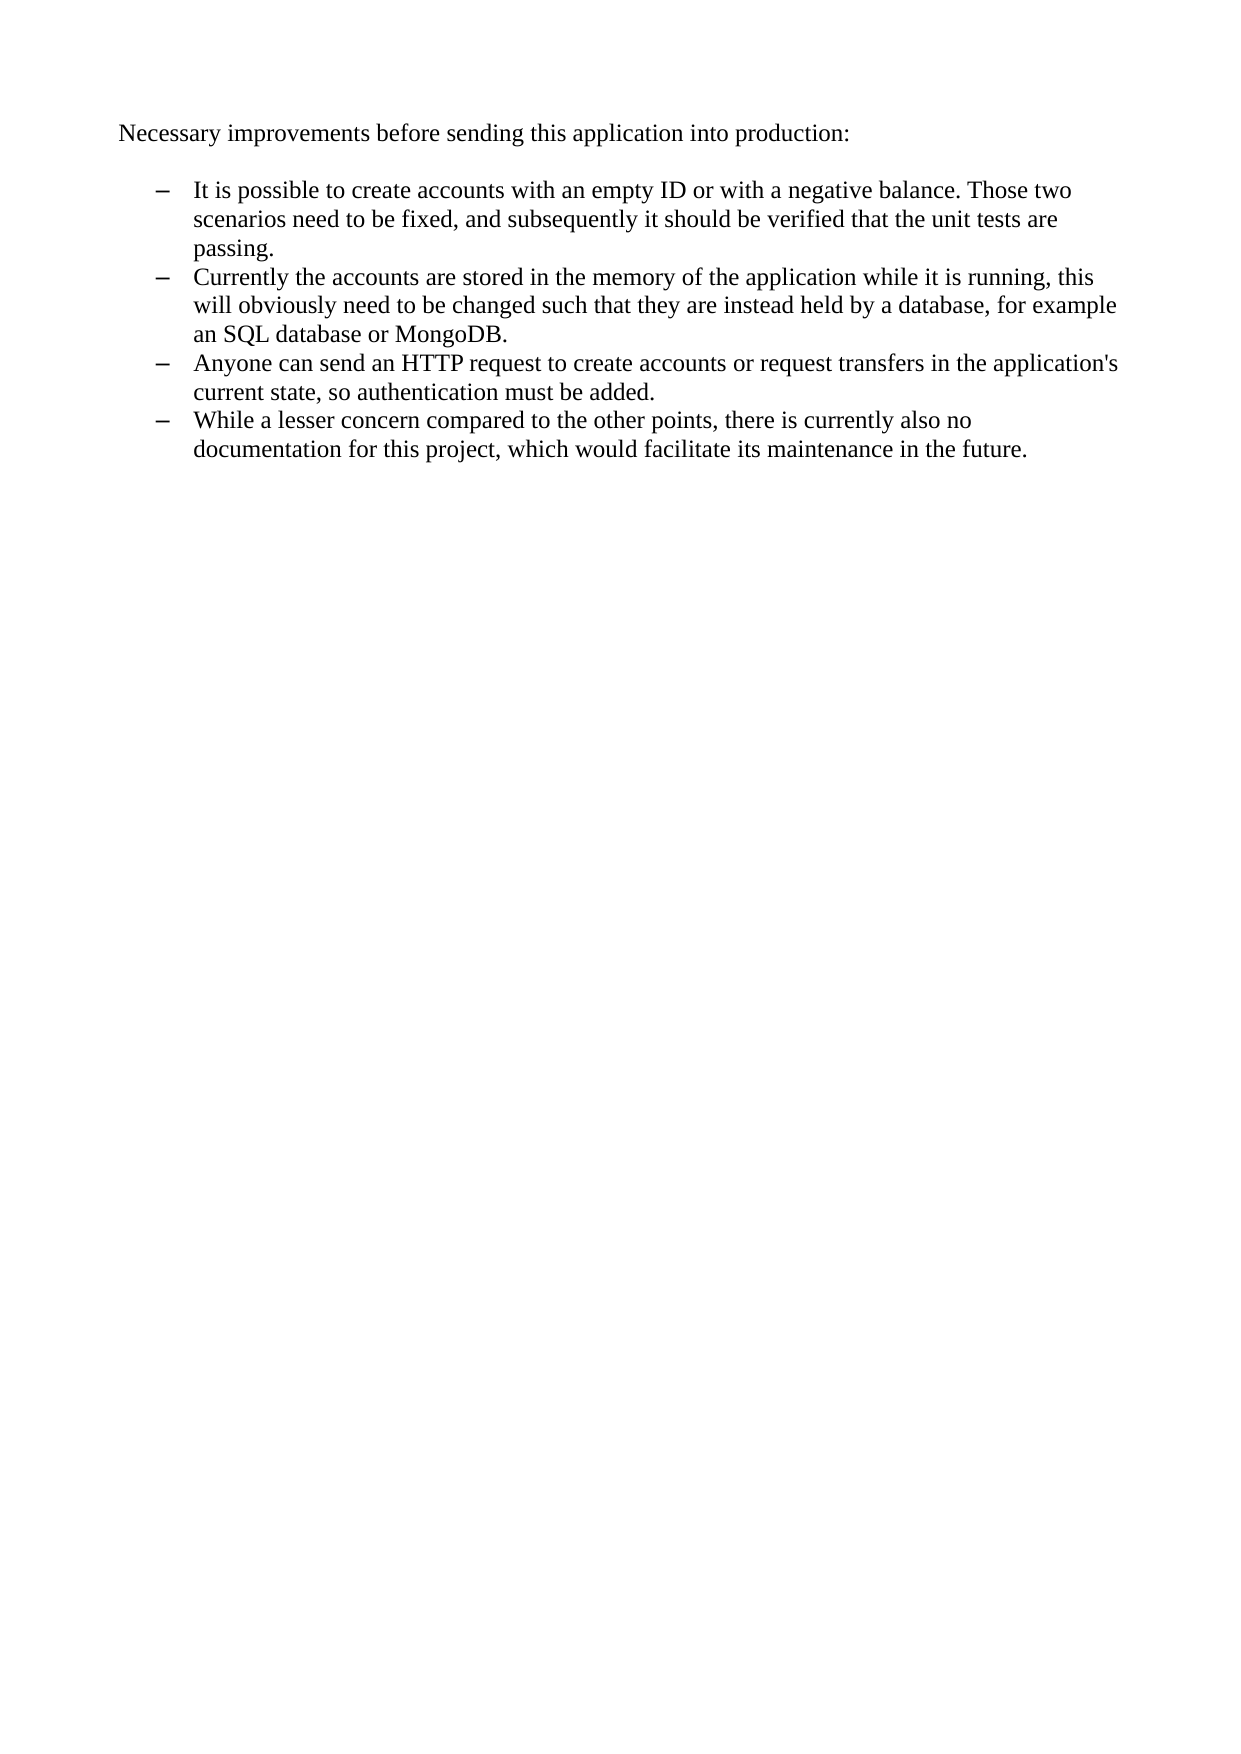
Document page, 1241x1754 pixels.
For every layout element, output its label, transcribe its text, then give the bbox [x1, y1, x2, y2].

list It is possible to create accounts with an empty ID or with a negative balance. Those two scenarios need to be fixed, and subsequently it should be verified that the unit tests are passing. [156, 176, 1122, 262]
list Anyone can send an HTTP request to create accounts or request transfers in the application's current state, so authentication must be added. [156, 348, 1122, 406]
list While a lesser concern compared to the other points, there is currently also no documentation for this project, which would facilitate its maintenance in the future. [156, 406, 1122, 463]
list Currently the accounts are stored in the memory of the application while it is running, this will obviously need to be changed such that they are instead held by a database, for example an SQL database or MongoDB. [156, 262, 1122, 348]
text Necessary improvements before sending this application into production: [118, 118, 1122, 147]
